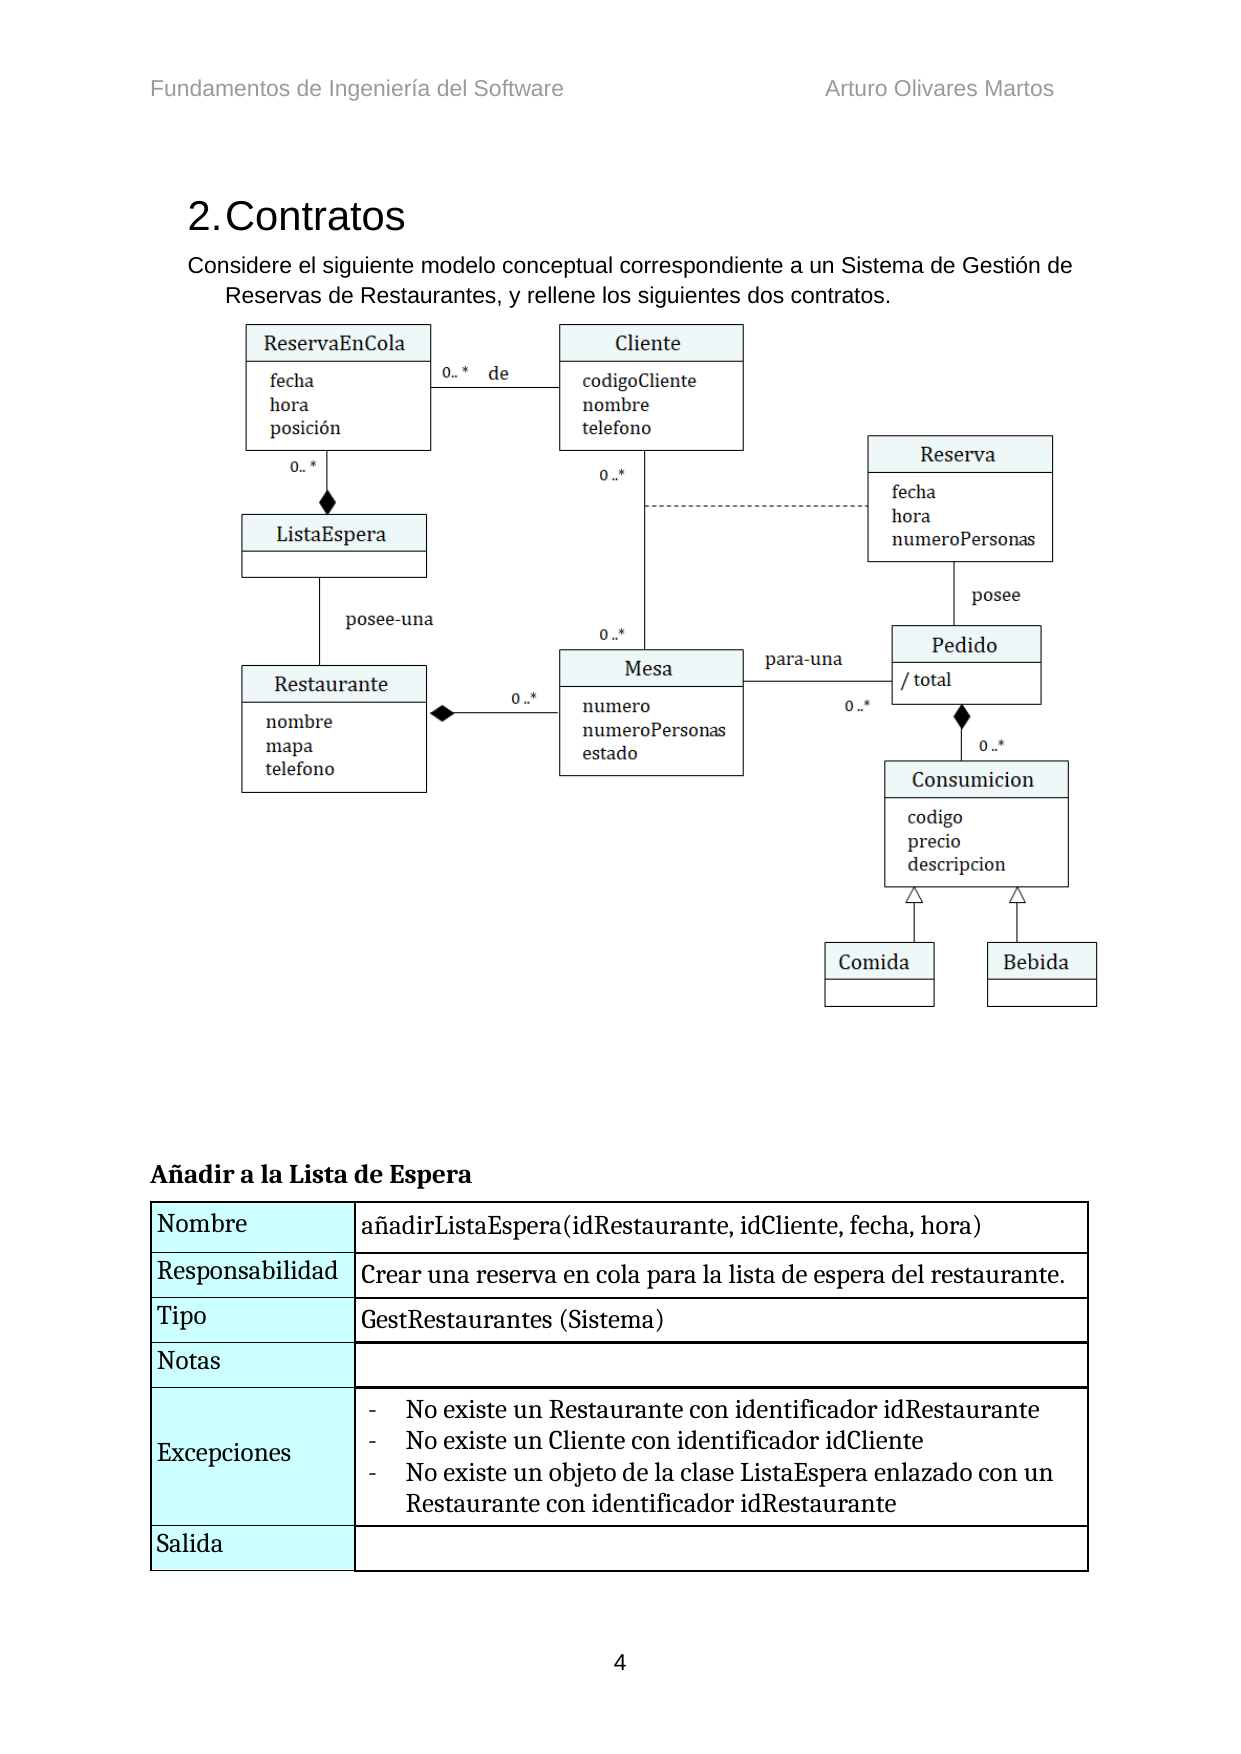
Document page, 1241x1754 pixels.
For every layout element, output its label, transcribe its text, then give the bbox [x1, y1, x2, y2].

table_cell GestRestaurantes (Sistema) [356, 1299, 1087, 1341]
table_cell Excepciones [152, 1388, 354, 1525]
table_header añadirListaEspera(idRestaurante, idCliente, fecha, hora) [356, 1203, 1087, 1252]
picture [232, 323, 1136, 1007]
table_cell Salida [152, 1526, 354, 1569]
table_cell [356, 1527, 1087, 1569]
table_cell Crear una reserva en cola para la lista de espera del restaurante. [356, 1254, 1087, 1297]
text Añadir a la Lista de Espera [422, 1171, 1090, 1187]
table_header Nombre [152, 1203, 354, 1252]
table_cell [356, 1344, 1087, 1386]
table_cell Responsabilidad [152, 1253, 354, 1297]
table_cell No existe un Restaurante con identificador idRestaurante No existe un Cliente con identificador idCliente No existe un objeto de la clase ListaEspera enlazado con un Restaurante con identificador idRestaurante [356, 1389, 1087, 1525]
table_cell Notas [152, 1343, 354, 1386]
subtitle Contratos [187, 192, 1090, 239]
text Añadir a la Lista de Espera [150, 1171, 418, 1187]
text Considere el siguiente modelo conceptual correspondiente a un Sistema de Gestión de Reservas de Restaurantes, y rellene los siguientes dos contratos. [187, 252, 1090, 309]
table_cell Tipo [152, 1298, 354, 1341]
